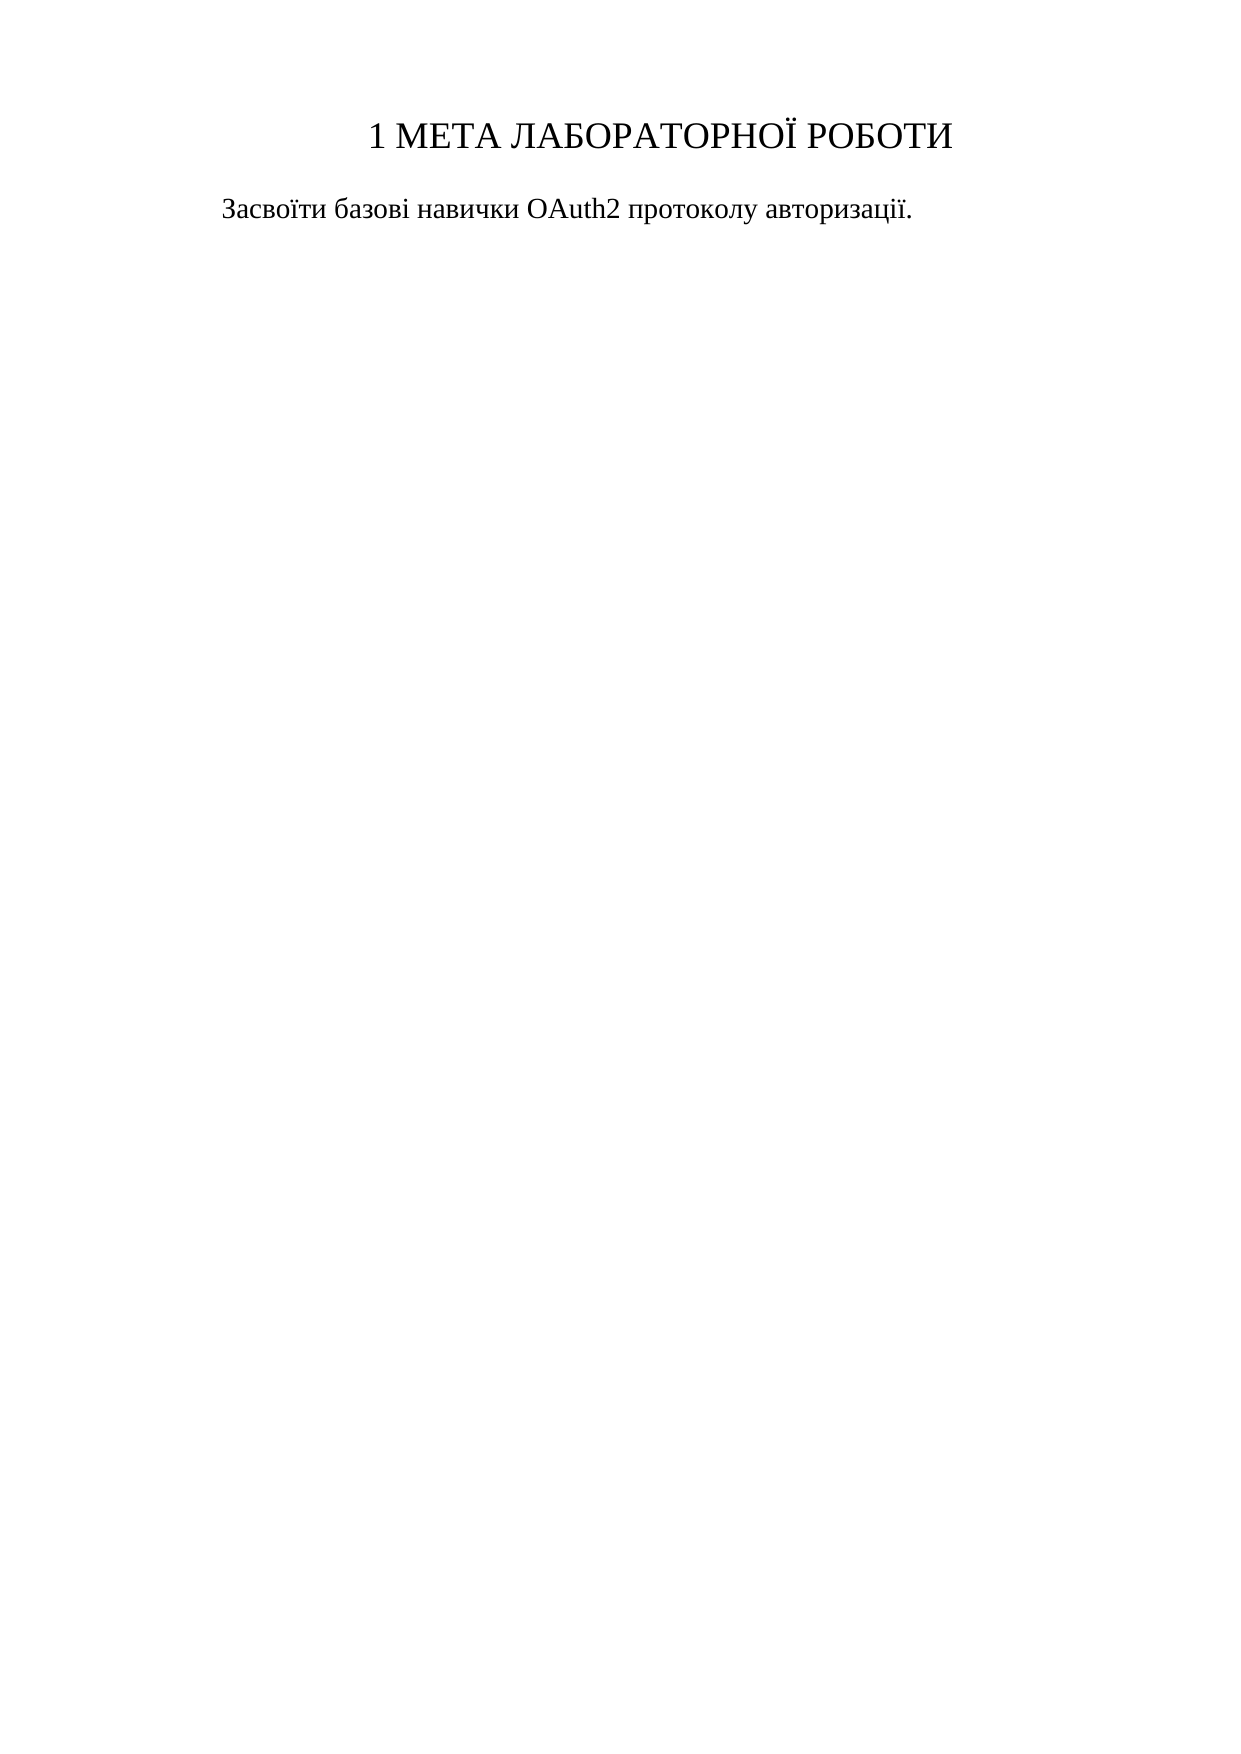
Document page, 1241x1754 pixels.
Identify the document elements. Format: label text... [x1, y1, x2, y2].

text Засвоїти базові навички OAuth2 протоколу авторизації. [148, 191, 1152, 224]
subtitle Мета лабораторної роботи [187, 113, 1133, 157]
